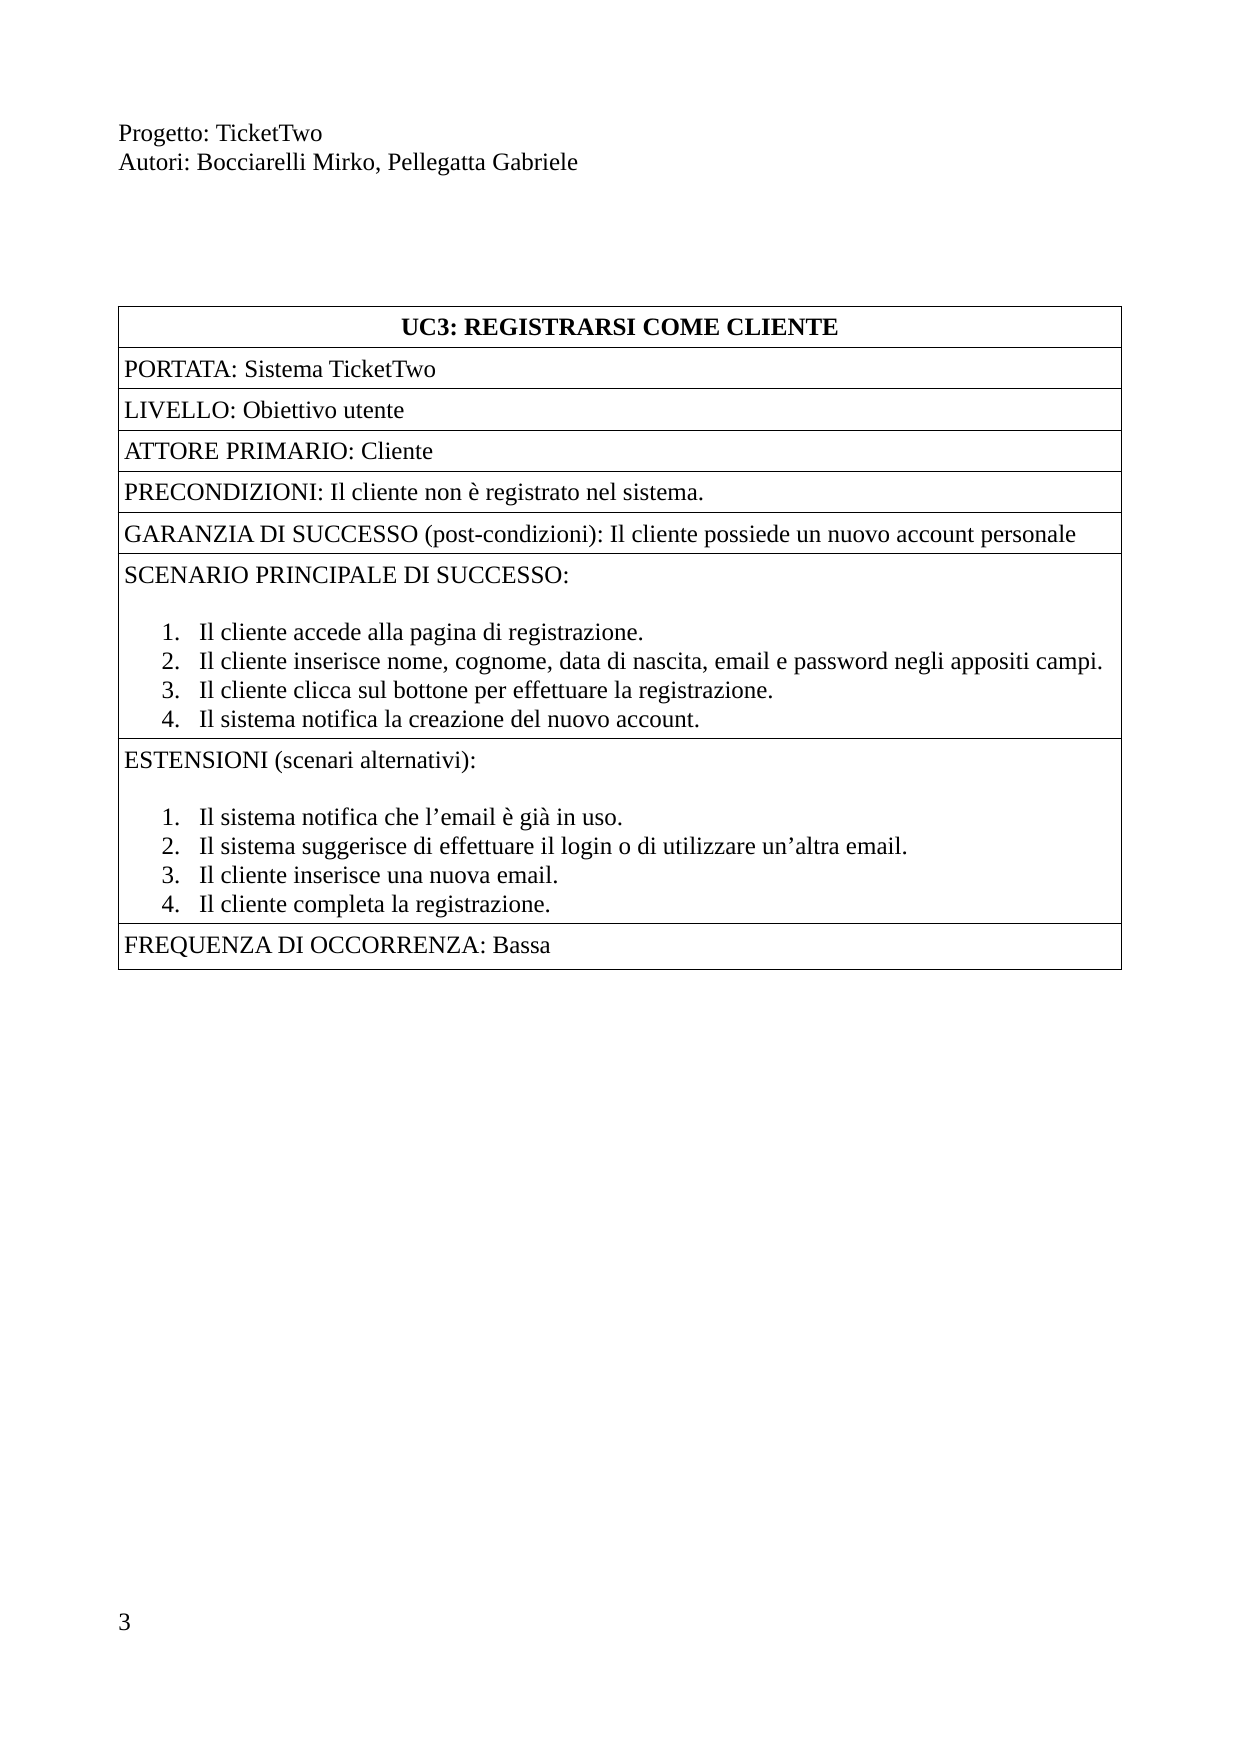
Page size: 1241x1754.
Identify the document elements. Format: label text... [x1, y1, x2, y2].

table_cell PORTATA: Sistema TicketTwo [119, 348, 1121, 388]
table_cell FREQUENZA DI OCCORRENZA: Bassa [119, 924, 1121, 968]
table_header UC3: REGISTRARSI COME CLIENTE [119, 307, 1121, 347]
table_cell ESTENSIONI (scenari alternativi): Il sistema notifica che l’email è già in uso. Il sistema suggerisce di effettuare il login o di utilizzare un’altra email. Il cliente inserisce una nuova email. Il cliente completa la registrazione. [119, 739, 1121, 923]
table_cell ATTORE PRIMARIO: Cliente [119, 431, 1121, 471]
table_cell LIVELLO: Obiettivo utente [119, 389, 1121, 429]
table_cell SCENARIO PRINCIPALE DI SUCCESSO: Il cliente accede alla pagina di registrazione. Il cliente inserisce nome, cognome, data di nascita, email e password negli appositi campi. Il cliente clicca sul bottone per effettuare la registrazione. Il sistema notifica la creazione del nuovo account. [119, 554, 1121, 738]
table_cell GARANZIA DI SUCCESSO (post-condizioni): Il cliente possiede un nuovo account personale [119, 513, 1121, 553]
table_cell PRECONDIZIONI: Il cliente non è registrato nel sistema. [119, 472, 1121, 512]
